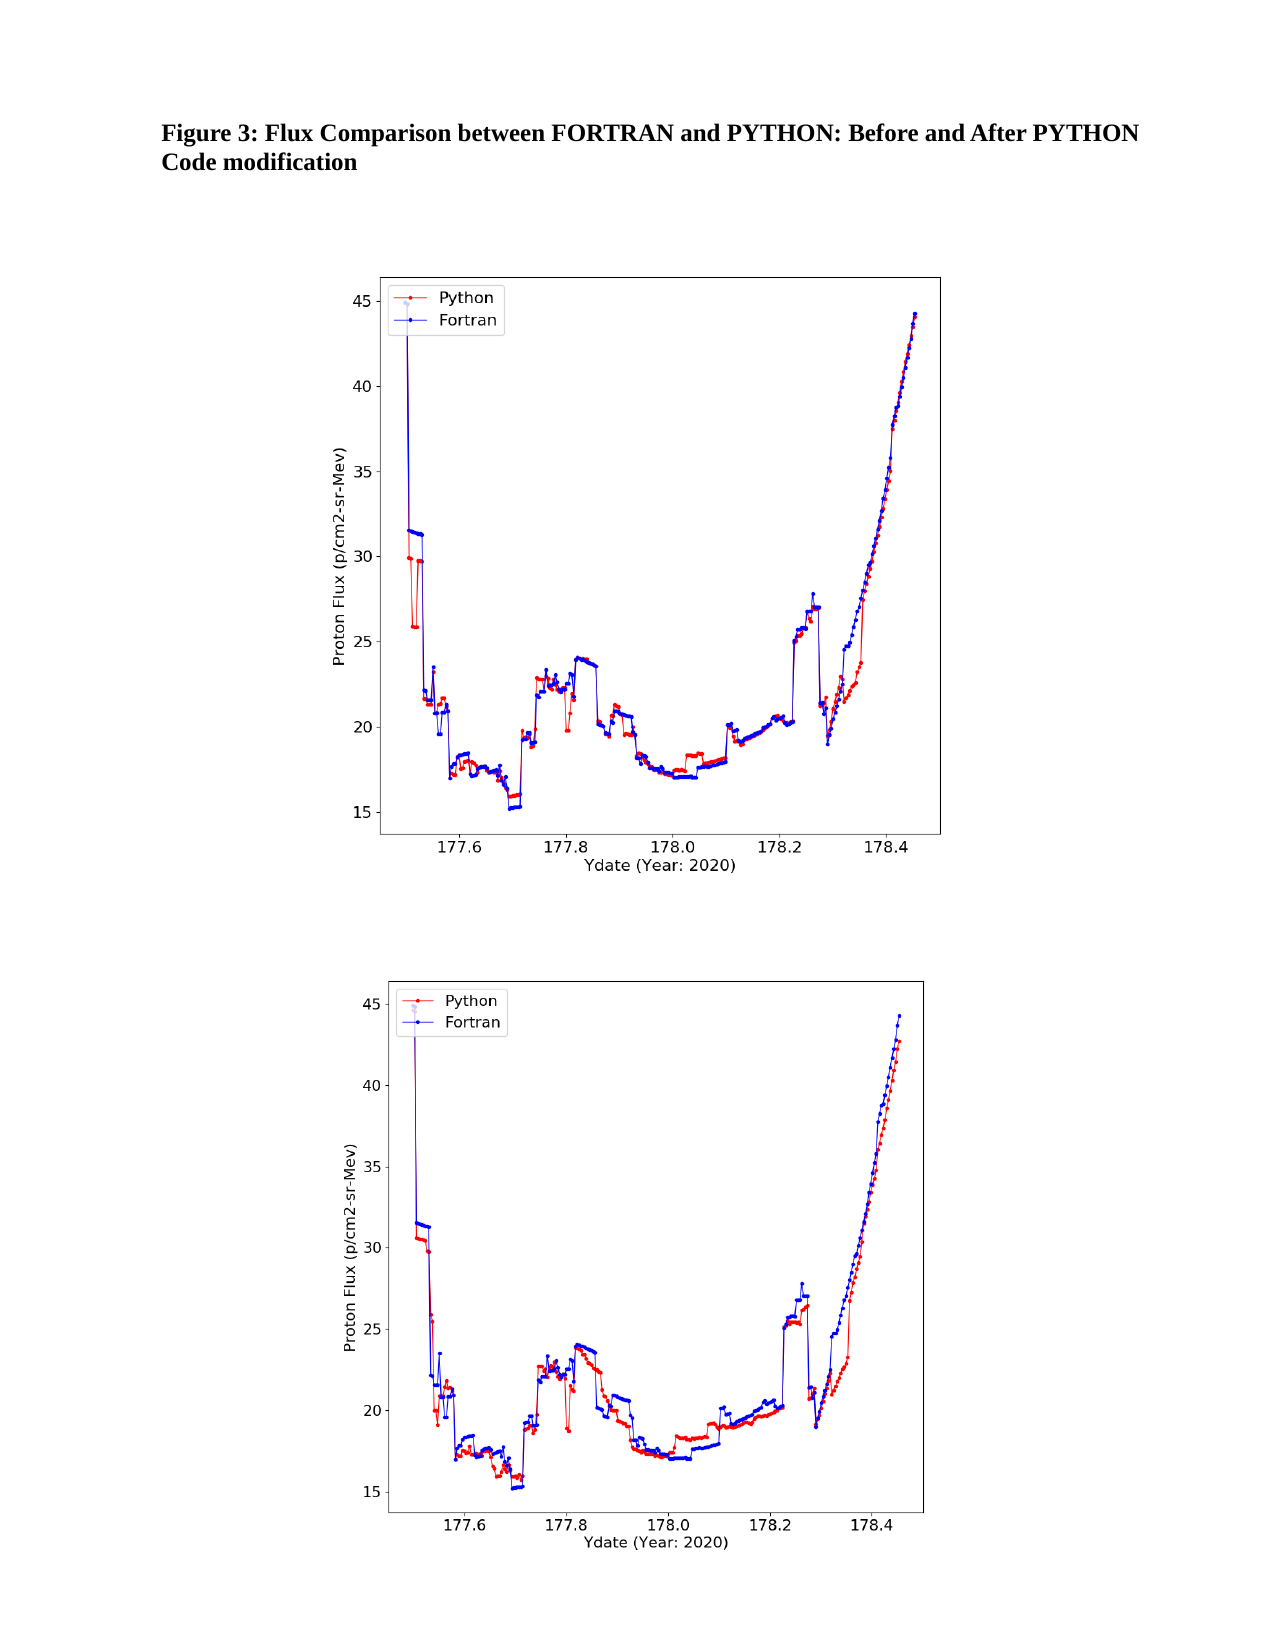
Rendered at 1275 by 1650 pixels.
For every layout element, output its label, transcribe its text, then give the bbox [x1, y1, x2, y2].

text Figure 3: Flux Comparison between FORTRAN and PYTHON: Before and After PYTHON Code modification [161, 118, 1158, 176]
picture [289, 190, 1012, 1588]
